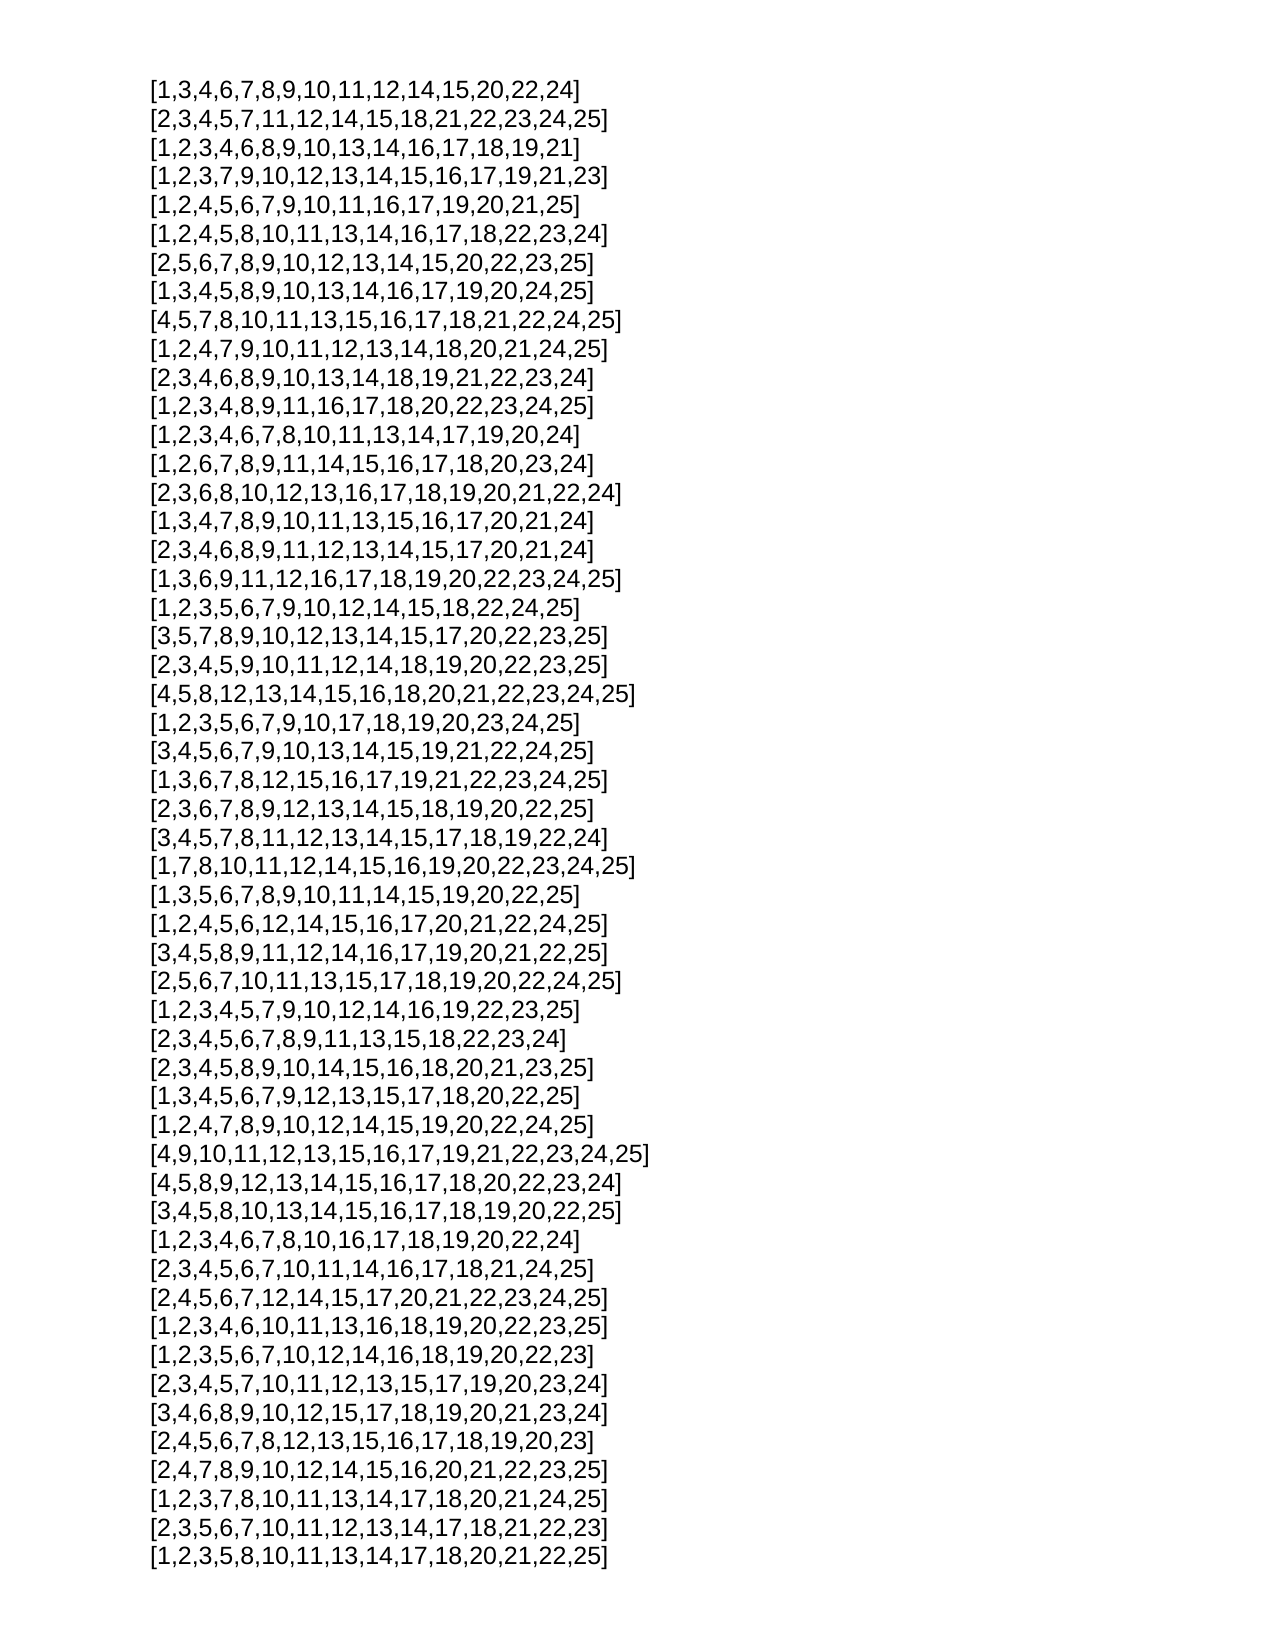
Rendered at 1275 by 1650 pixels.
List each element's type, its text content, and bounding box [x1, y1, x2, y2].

text [2,3,4,6,8,9,10,13,14,18,19,21,22,23,24] [150, 362, 1125, 391]
text [3,4,5,8,9,11,12,14,16,17,19,20,21,22,25] [150, 937, 1125, 966]
text [1,3,6,9,11,12,16,17,18,19,20,22,23,24,25] [150, 564, 1125, 592]
text [2,3,4,5,6,7,10,11,14,16,17,18,21,24,25] [150, 1254, 1125, 1282]
text [3,4,6,8,9,10,12,15,17,18,19,20,21,23,24] [150, 1397, 1125, 1426]
text [4,5,7,8,10,11,13,15,16,17,18,21,22,24,25] [150, 305, 1125, 334]
text [1,3,4,5,8,9,10,13,14,16,17,19,20,24,25] [150, 276, 1125, 305]
text [1,2,3,5,6,7,9,10,12,14,15,18,22,24,25] [150, 592, 1125, 621]
text [1,2,4,7,8,9,10,12,14,15,19,20,22,24,25] [150, 1110, 1125, 1139]
text [1,3,5,6,7,8,9,10,11,14,15,19,20,22,25] [150, 880, 1125, 909]
text [1,2,3,4,5,7,9,10,12,14,16,19,22,23,25] [150, 995, 1125, 1024]
text [2,3,4,5,7,11,12,14,15,18,21,22,23,24,25] [150, 104, 1125, 132]
text [1,2,6,7,8,9,11,14,15,16,17,18,20,23,24] [150, 449, 1125, 477]
text [1,2,3,4,6,7,8,10,16,17,18,19,20,22,24] [150, 1225, 1125, 1254]
text [1,3,4,7,8,9,10,11,13,15,16,17,20,21,24] [150, 506, 1125, 535]
text [2,3,4,5,7,10,11,12,13,15,17,19,20,23,24] [150, 1369, 1125, 1397]
text [2,3,4,5,8,9,10,14,15,16,18,20,21,23,25] [150, 1052, 1125, 1081]
text [1,2,3,7,8,10,11,13,14,17,18,20,21,24,25] [150, 1484, 1125, 1512]
text [4,5,8,9,12,13,14,15,16,17,18,20,22,23,24] [150, 1167, 1125, 1196]
text [2,3,4,5,9,10,11,12,14,18,19,20,22,23,25] [150, 650, 1125, 679]
text [1,2,3,5,8,10,11,13,14,17,18,20,21,22,25] [150, 1541, 1125, 1570]
text [3,5,7,8,9,10,12,13,14,15,17,20,22,23,25] [150, 621, 1125, 650]
text [1,3,4,5,6,7,9,12,13,15,17,18,20,22,25] [150, 1081, 1125, 1110]
text [4,9,10,11,12,13,15,16,17,19,21,22,23,24,25] [150, 1139, 1125, 1167]
text [1,2,3,5,6,7,9,10,17,18,19,20,23,24,25] [150, 707, 1125, 736]
text [2,3,4,5,6,7,8,9,11,13,15,18,22,23,24] [150, 1024, 1125, 1052]
text [2,3,6,8,10,12,13,16,17,18,19,20,21,22,24] [150, 477, 1125, 506]
text [2,3,4,6,8,9,11,12,13,14,15,17,20,21,24] [150, 535, 1125, 564]
text [1,2,3,4,8,9,11,16,17,18,20,22,23,24,25] [150, 391, 1125, 420]
text [1,2,3,7,9,10,12,13,14,15,16,17,19,21,23] [150, 161, 1125, 190]
text [1,2,3,4,6,7,8,10,11,13,14,17,19,20,24] [150, 420, 1125, 449]
text [1,2,4,5,6,7,9,10,11,16,17,19,20,21,25] [150, 190, 1125, 219]
text [1,2,3,4,6,8,9,10,13,14,16,17,18,19,21] [150, 132, 1125, 161]
text [1,2,4,5,6,12,14,15,16,17,20,21,22,24,25] [150, 909, 1125, 937]
text [1,3,4,6,7,8,9,10,11,12,14,15,20,22,24] [150, 75, 1125, 104]
text [3,4,5,6,7,9,10,13,14,15,19,21,22,24,25] [150, 736, 1125, 765]
text [2,4,5,6,7,8,12,13,15,16,17,18,19,20,23] [150, 1426, 1125, 1455]
text [2,4,5,6,7,12,14,15,17,20,21,22,23,24,25] [150, 1282, 1125, 1311]
text [1,2,4,7,9,10,11,12,13,14,18,20,21,24,25] [150, 334, 1125, 362]
text [1,7,8,10,11,12,14,15,16,19,20,22,23,24,25] [150, 851, 1125, 880]
text [2,5,6,7,8,9,10,12,13,14,15,20,22,23,25] [150, 247, 1125, 276]
text [1,2,3,4,6,10,11,13,16,18,19,20,22,23,25] [150, 1311, 1125, 1340]
text [2,3,5,6,7,10,11,12,13,14,17,18,21,22,23] [150, 1512, 1125, 1541]
text [3,4,5,8,10,13,14,15,16,17,18,19,20,22,25] [150, 1196, 1125, 1225]
text [2,5,6,7,10,11,13,15,17,18,19,20,22,24,25] [150, 966, 1125, 995]
text [1,3,6,7,8,12,15,16,17,19,21,22,23,24,25] [150, 765, 1125, 794]
text [1,2,3,5,6,7,10,12,14,16,18,19,20,22,23] [150, 1340, 1125, 1369]
text [2,3,6,7,8,9,12,13,14,15,18,19,20,22,25] [150, 794, 1125, 822]
text [2,4,7,8,9,10,12,14,15,16,20,21,22,23,25] [150, 1455, 1125, 1484]
text [1,2,4,5,8,10,11,13,14,16,17,18,22,23,24] [150, 219, 1125, 247]
text [3,4,5,7,8,11,12,13,14,15,17,18,19,22,24] [150, 822, 1125, 851]
text [4,5,8,12,13,14,15,16,18,20,21,22,23,24,25] [150, 679, 1125, 707]
